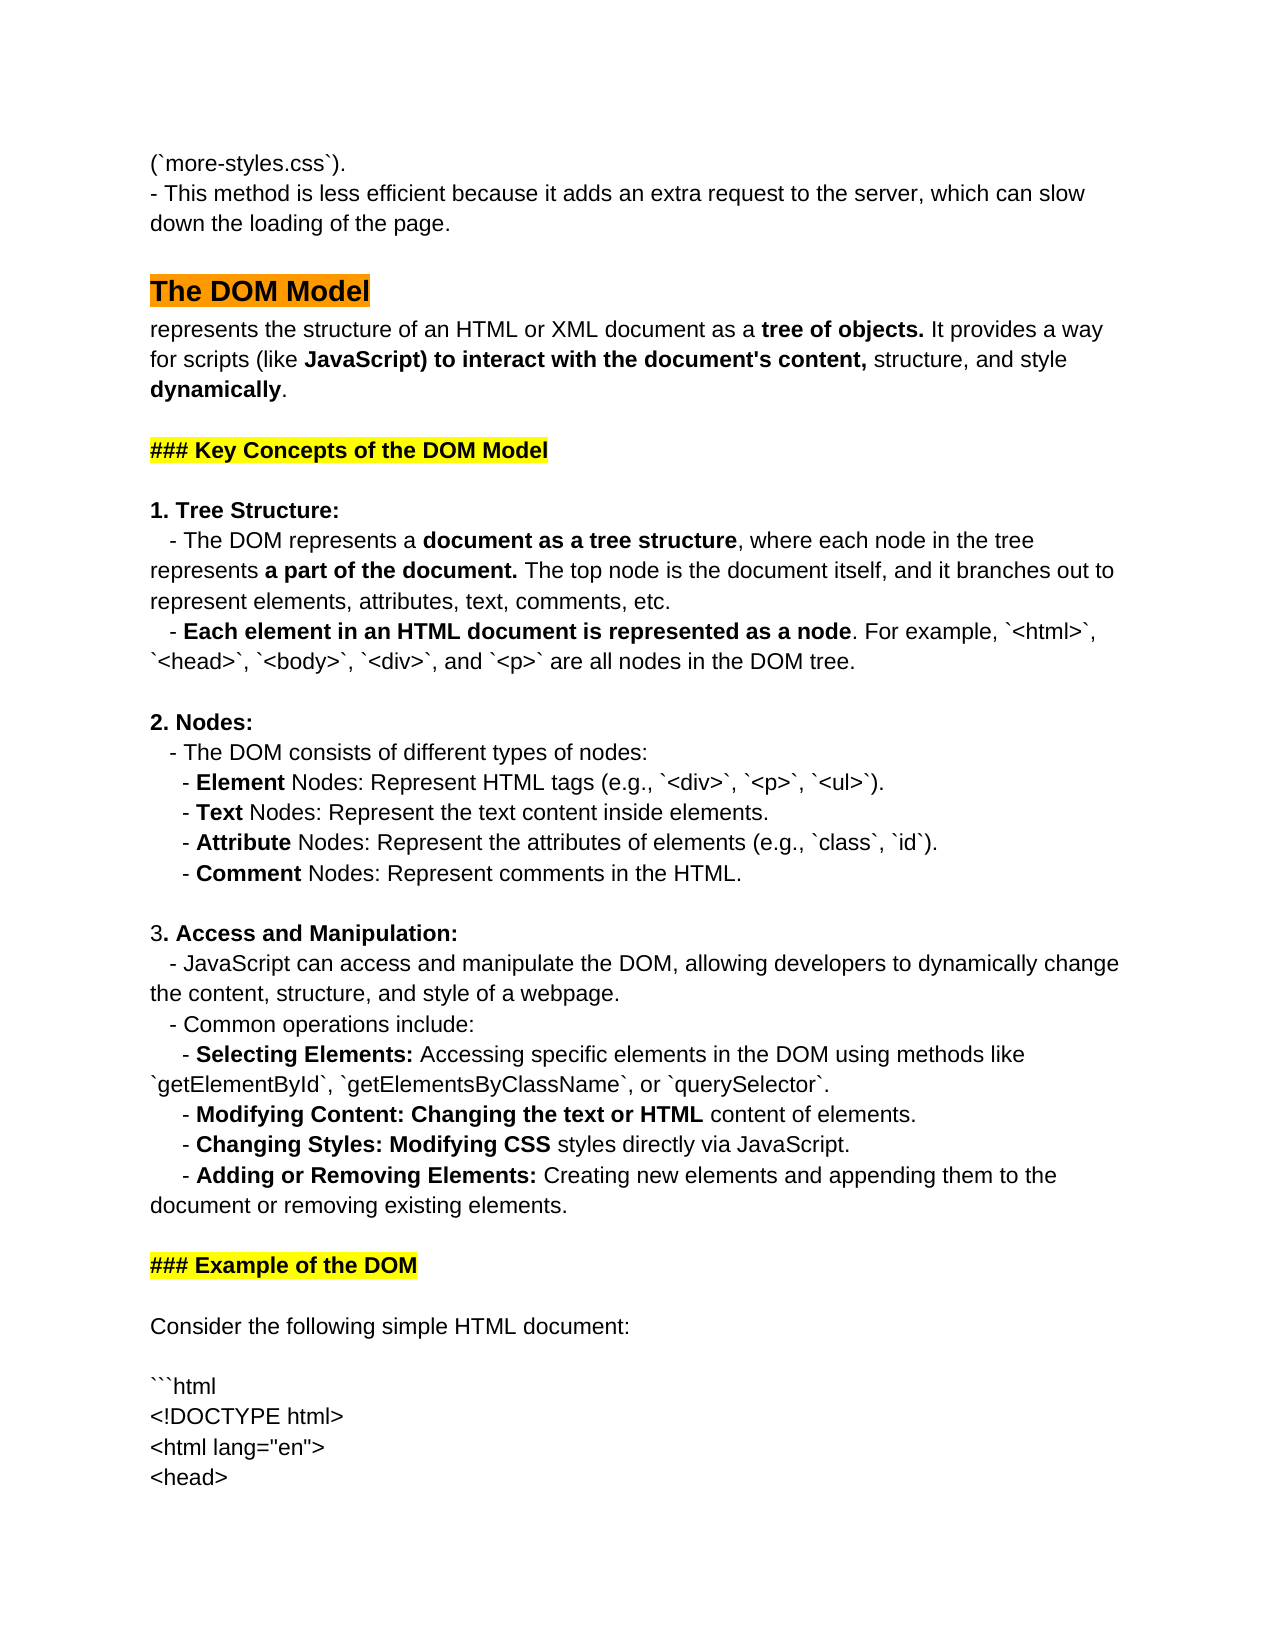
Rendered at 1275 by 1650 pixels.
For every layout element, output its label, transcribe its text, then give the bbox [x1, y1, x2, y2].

text <html lang="en"> [150, 1433, 1125, 1460]
text - Attribute Nodes: Represent the attributes of elements (e.g., `class`, `id`). [150, 829, 1125, 856]
text (`more-styles.css`). [150, 150, 1125, 176]
subtitle The DOM Model [150, 274, 1125, 307]
text - The DOM represents a document as a tree structure, where each node in the tree represents a part of the document. The top node is the document itself, and it branches out to represent elements, attributes, text, comments, etc. [150, 527, 1125, 614]
text Consider the following simple HTML document: [150, 1313, 1125, 1339]
text 2. Nodes: [150, 708, 1125, 735]
text - Changing Styles: Modifying CSS styles directly via JavaScript. [150, 1131, 1125, 1158]
text - Modifying Content: Changing the text or HTML content of elements. [150, 1101, 1125, 1128]
text ```html [150, 1373, 1125, 1399]
text - Selecting Elements: Accessing specific elements in the DOM using methods like `getElementById`, `getElementsByClassName`, or `querySelector`. [150, 1041, 1125, 1097]
text represents the structure of an HTML or XML document as a tree of objects. It provides a way for scripts (like JavaScript) to interact with the document's content, structure, and style dynamically. [150, 316, 1125, 403]
text - Comment Nodes: Represent comments in the HTML. [150, 859, 1125, 886]
text <head> [150, 1464, 1125, 1490]
text - Text Nodes: Represent the text content inside elements. [150, 799, 1125, 826]
text - Element Nodes: Represent HTML tags (e.g., `<div>`, `<p>`, `<ul>`). [150, 769, 1125, 795]
text - Common operations include: [150, 1011, 1125, 1037]
text - Adding or Removing Elements: Creating new elements and appending them to the document or removing existing elements. [150, 1162, 1125, 1218]
text <!DOCTYPE html> [150, 1403, 1125, 1430]
text 1. Tree Structure: [150, 497, 1125, 523]
text 3. Access and Manipulation: [150, 920, 1125, 946]
text - The DOM consists of different types of nodes: [150, 739, 1125, 765]
text - This method is less efficient because it adds an extra request to the server, which can slow down the loading of the page. [150, 180, 1125, 237]
text - Each element in an HTML document is represented as a node. For example, `<html>`, `<head>`, `<body>`, `<div>`, and `<p>` are all nodes in the DOM tree. [150, 618, 1125, 674]
text ### Example of the DOM [150, 1252, 1125, 1279]
text - JavaScript can access and manipulate the DOM, allowing developers to dynamically change the content, structure, and style of a webpage. [150, 950, 1125, 1007]
text ### Key Concepts of the DOM Model [150, 437, 1125, 463]
